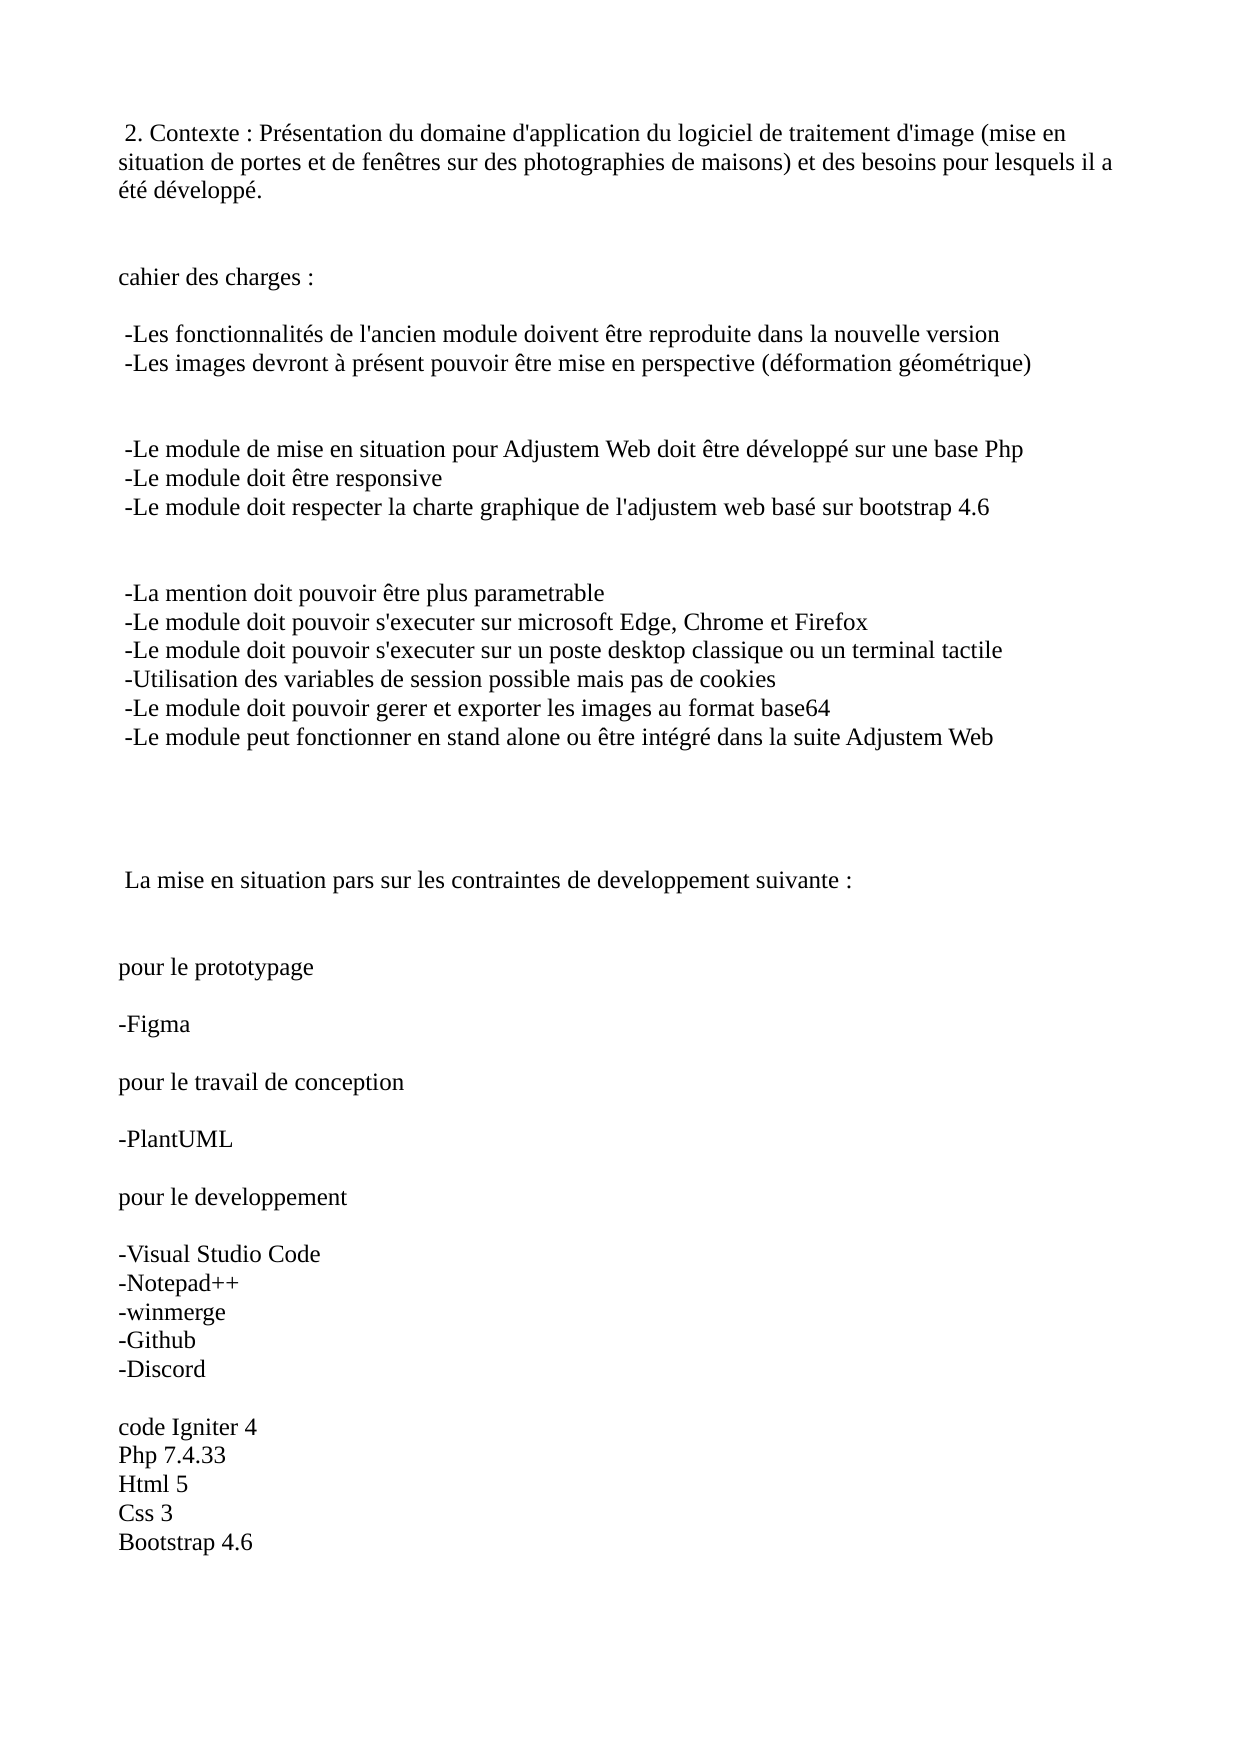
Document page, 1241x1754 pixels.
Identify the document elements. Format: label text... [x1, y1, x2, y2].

text -Le module doit respecter la charte graphique de l'adjustem web basé sur bootstrap 4.6 [118, 492, 1122, 521]
text -Le module doit être responsive [118, 463, 1122, 492]
text Php 7.4.33 [118, 1441, 1122, 1469]
text -Le module doit pouvoir s'executer sur microsoft Edge, Chrome et Firefox [118, 607, 1122, 636]
text -Utilisation des variables de session possible mais pas de cookies [118, 664, 1122, 693]
text -Les images devront à présent pouvoir être mise en perspective (déformation géométrique) [118, 348, 1122, 377]
text pour le developpement [118, 1182, 1122, 1211]
text -Les fonctionnalités de l'ancien module doivent être reproduite dans la nouvelle version [118, 319, 1122, 348]
text -Github [118, 1326, 1122, 1354]
text -Le module doit pouvoir gerer et exporter les images au format base64 [118, 693, 1122, 722]
text -Discord [118, 1354, 1122, 1383]
text Css 3 [118, 1498, 1122, 1527]
text -Le module de mise en situation pour Adjustem Web doit être développé sur une base Php [118, 434, 1122, 463]
text -Le module peut fonctionner en stand alone ou être intégré dans la suite Adjustem Web [118, 722, 1122, 751]
text code Igniter 4 [118, 1412, 1122, 1441]
text Html 5 [118, 1469, 1122, 1498]
text La mise en situation pars sur les contraintes de developpement suivante : [118, 866, 1122, 894]
text pour le prototypage [118, 952, 1122, 981]
text -Figma [118, 1009, 1122, 1038]
text cahier des charges : [118, 262, 1122, 291]
text Bootstrap 4.6 [118, 1527, 1122, 1556]
text pour le travail de conception [118, 1067, 1122, 1096]
text 2. Contexte : Présentation du domaine d'application du logiciel de traitement d'image (mise en situation de portes et de fenêtres sur des photographies de maisons) et des besoins pour lesquels il a été développé. [118, 118, 1122, 204]
text -La mention doit pouvoir être plus parametrable [118, 578, 1122, 607]
text -winmerge [118, 1297, 1122, 1326]
text -Notepad++ [118, 1268, 1122, 1297]
text -Visual Studio Code [118, 1239, 1122, 1268]
text -Le module doit pouvoir s'executer sur un poste desktop classique ou un terminal tactile [118, 636, 1122, 664]
text -PlantUML [118, 1124, 1122, 1153]
